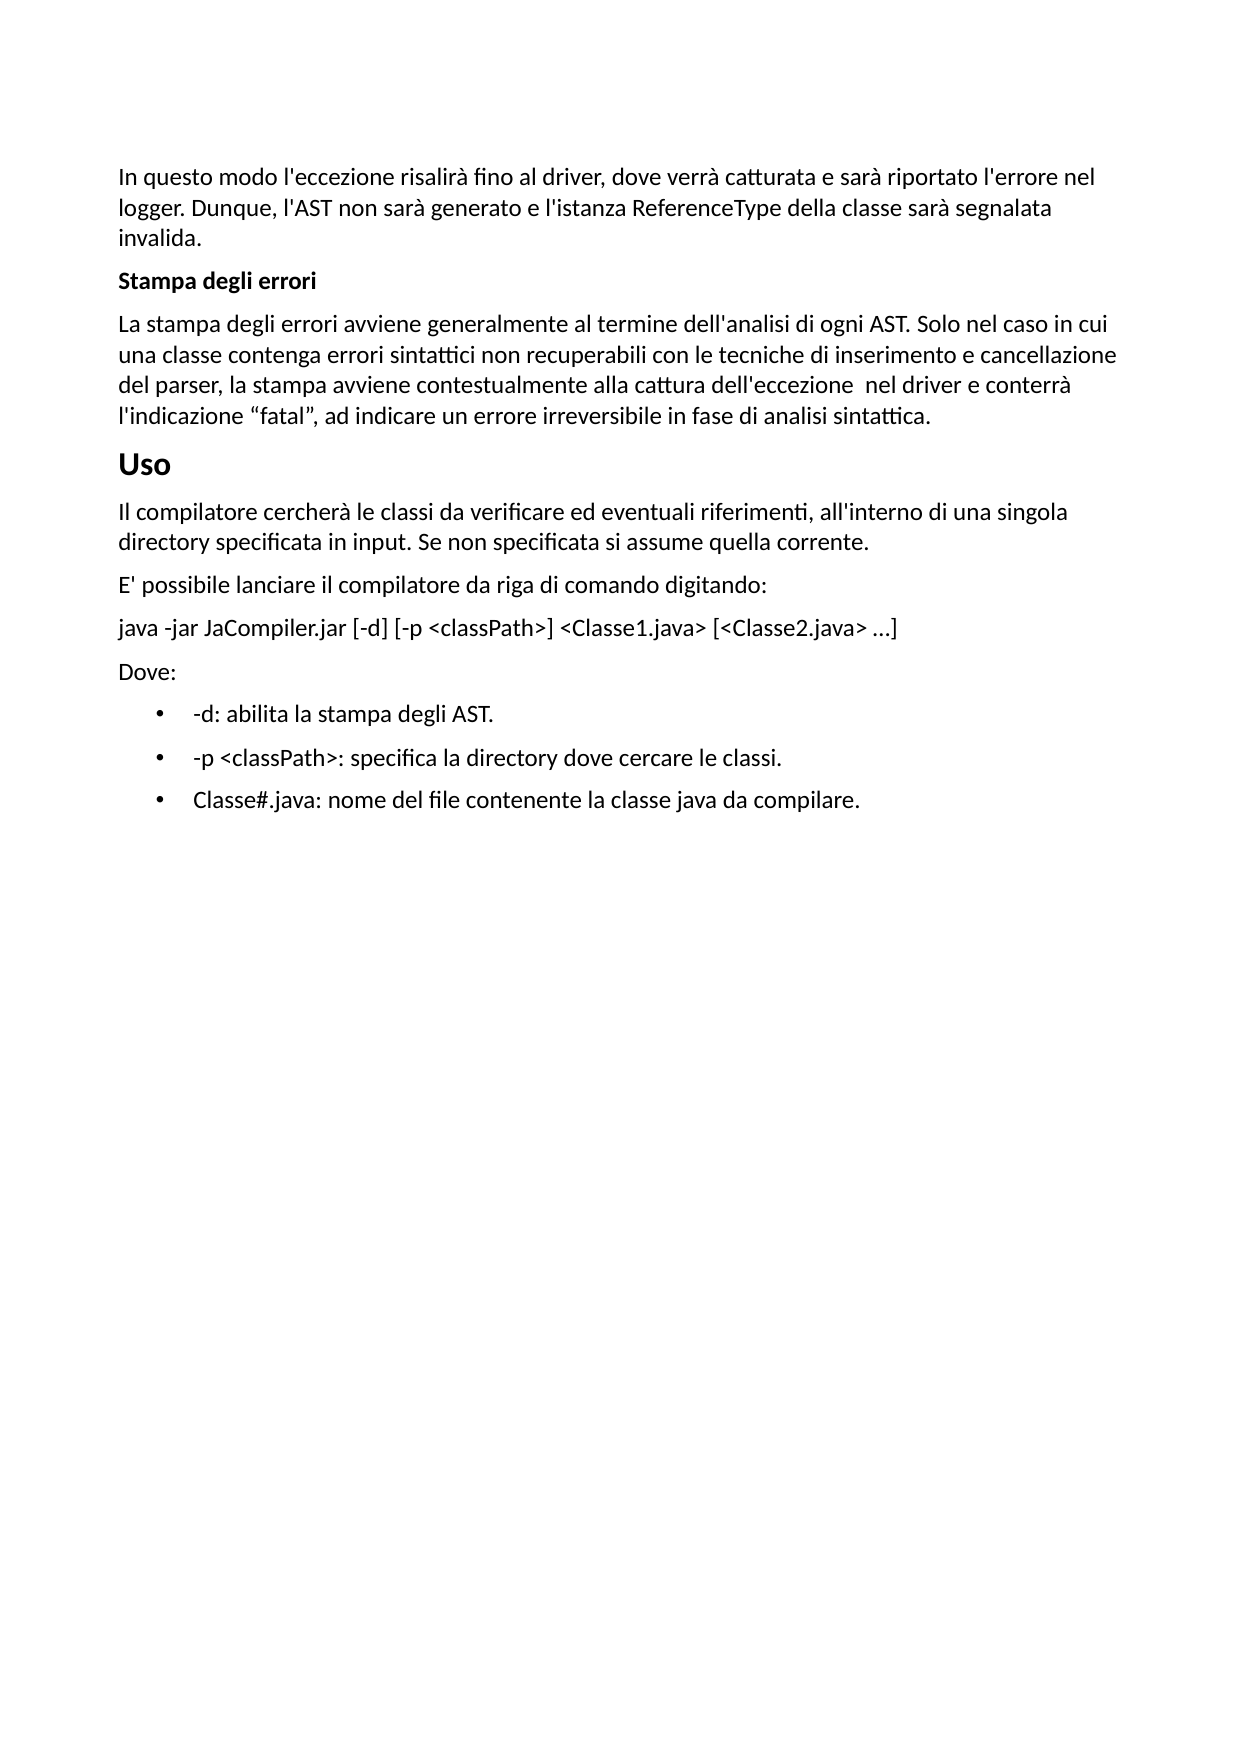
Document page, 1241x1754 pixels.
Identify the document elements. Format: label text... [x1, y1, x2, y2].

subtitle Uso [118, 443, 1122, 483]
text La stampa degli errori avviene generalmente al termine dell'analisi di ogni AST. Solo nel caso in cui una classe contenga errori sintattici non recuperabili con le tecniche di inserimento e cancellazione del parser, la stampa avviene contestualmente alla cattura dell'eccezione nel driver e conterrà l'indicazione “fatal”, ad indicare un errore irreversibile in fase di analisi sintattica. [118, 308, 1122, 430]
list -d: abilita la stampa degli AST. [156, 699, 1122, 729]
text E' possibile lanciare il compilatore da riga di comando digitando: [118, 569, 1122, 600]
text Dove: [118, 656, 1122, 686]
text java -jar JaCompiler.jar [-d] [-p <classPath>] <Classe1.java> [<Classe2.java> …] [118, 613, 1122, 643]
list -p <classPath>: specifica la directory dove cercare le classi. [156, 742, 1122, 772]
text Stampa degli errori [118, 265, 1122, 296]
text In questo modo l'eccezione risalirà fino al driver, dove verrà catturata e sarà riportato l'errore nel logger. Dunque, l'AST non sarà generato e l'istanza ReferenceType della classe sarà segnalata invalida. [118, 161, 1122, 253]
list Classe#.java: nome del file contenente la classe java da compilare. [156, 785, 1122, 815]
text Il compilatore cercherà le classi da verificare ed eventuali riferimenti, all'interno di una singola directory specificata in input. Se non specificata si assume quella corrente. [118, 496, 1122, 557]
